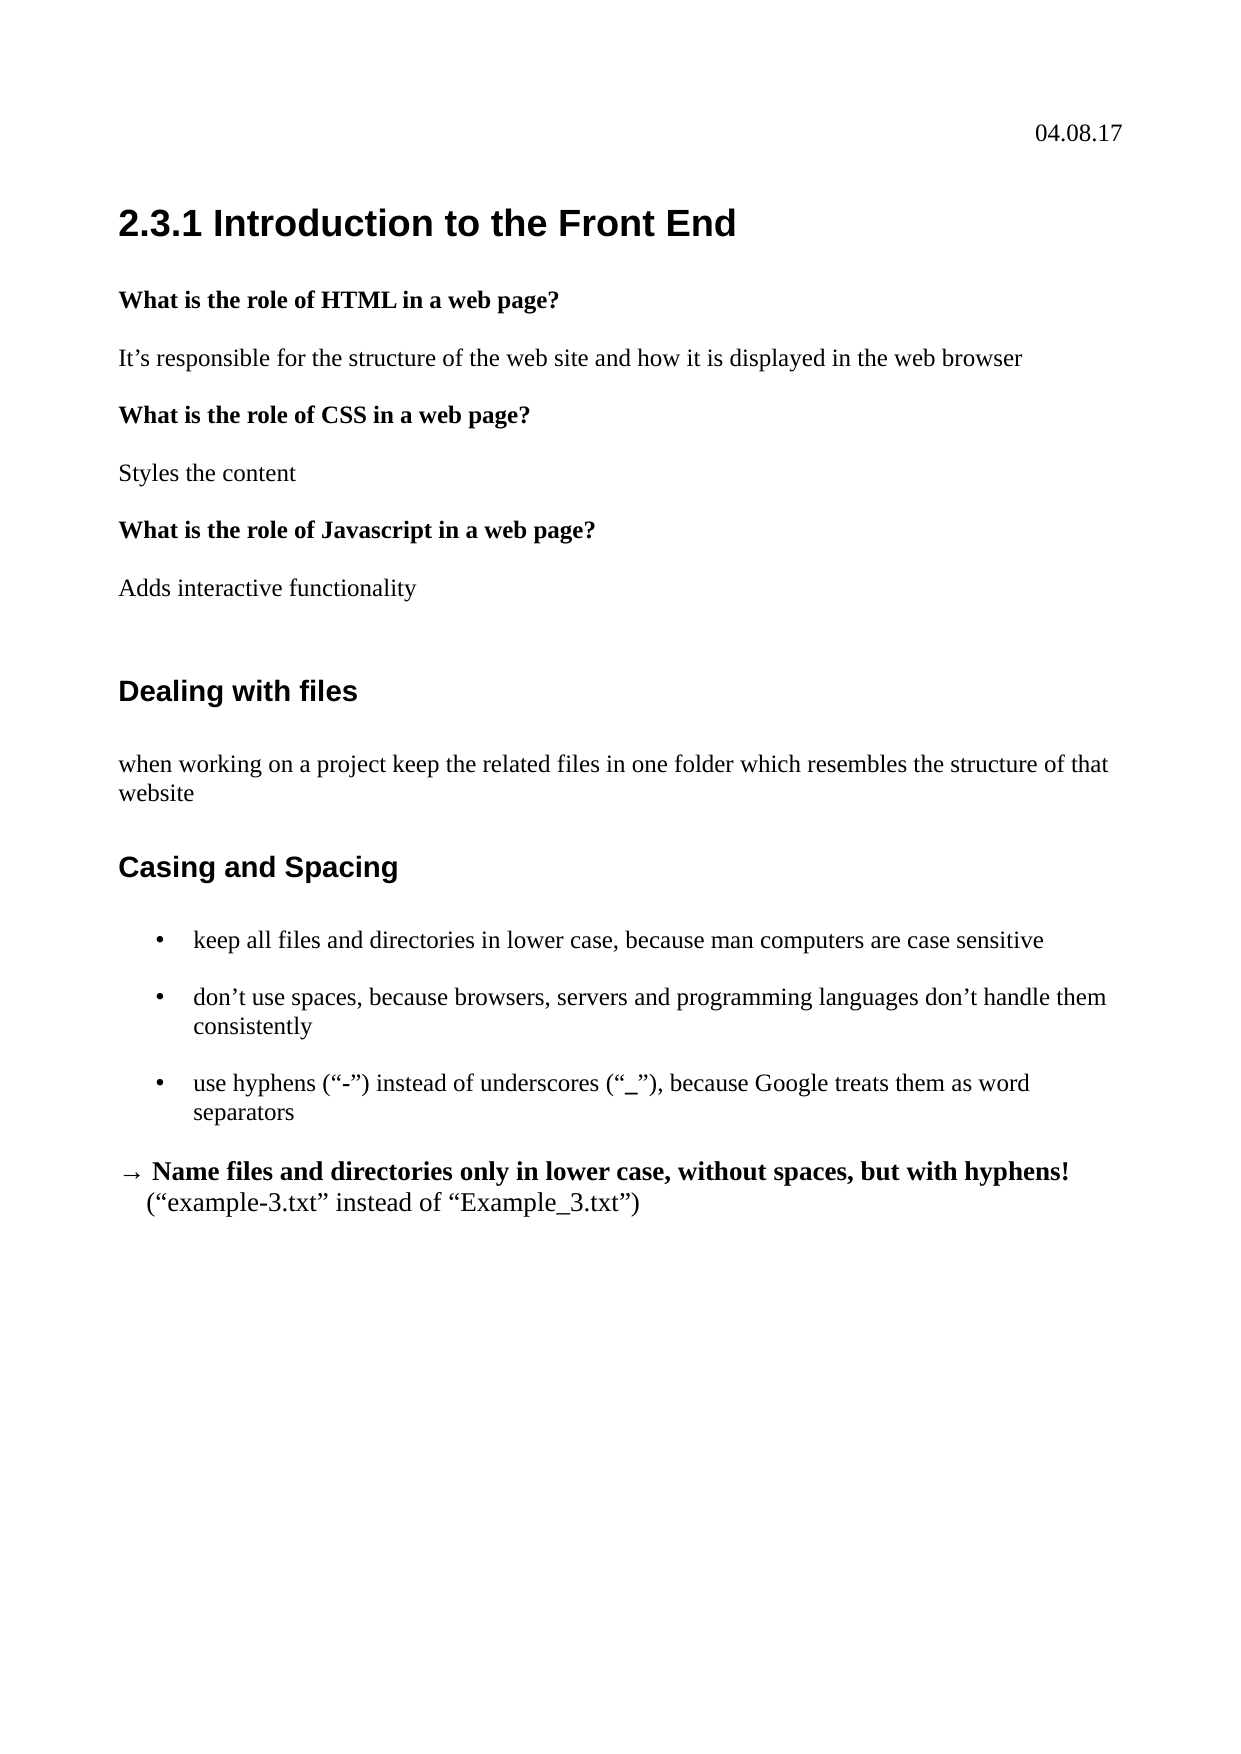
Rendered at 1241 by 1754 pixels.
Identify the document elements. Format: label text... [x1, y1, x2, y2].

subtitle 2.3.1 Introduction to the Front End [118, 201, 1122, 244]
text It’s responsible for the structure of the web site and how it is displayed in the web browser [118, 343, 1122, 372]
text Adds interactive functionality [118, 573, 1122, 602]
list use hyphens (“-”) instead of underscores (“_”), because Google treats them as word separators [156, 1068, 1122, 1126]
text when working on a project keep the related files in one folder which resembles the structure of that website [118, 749, 1122, 806]
text What is the role of Javascript in a web page? [118, 516, 1122, 544]
text (“example-3.txt” instead of “Example_3.txt”) [146, 1186, 1122, 1217]
subtitle Dealing with files [118, 674, 1122, 708]
text 04.08.17 [118, 118, 1122, 147]
text Styles the content [118, 458, 1122, 487]
text What is the role of CSS in a web page? [118, 401, 1122, 429]
list keep all files and directories in lower case, because man computers are case sensitive [156, 925, 1122, 953]
text What is the role of HTML in a web page? [118, 286, 1122, 314]
subtitle Casing and Spacing [118, 850, 1122, 883]
list don’t use spaces, because browsers, servers and programming languages don’t handle them consistently [156, 982, 1122, 1040]
text → Name files and directories only in lower case, without spaces, but with hyphens! [118, 1155, 1122, 1186]
